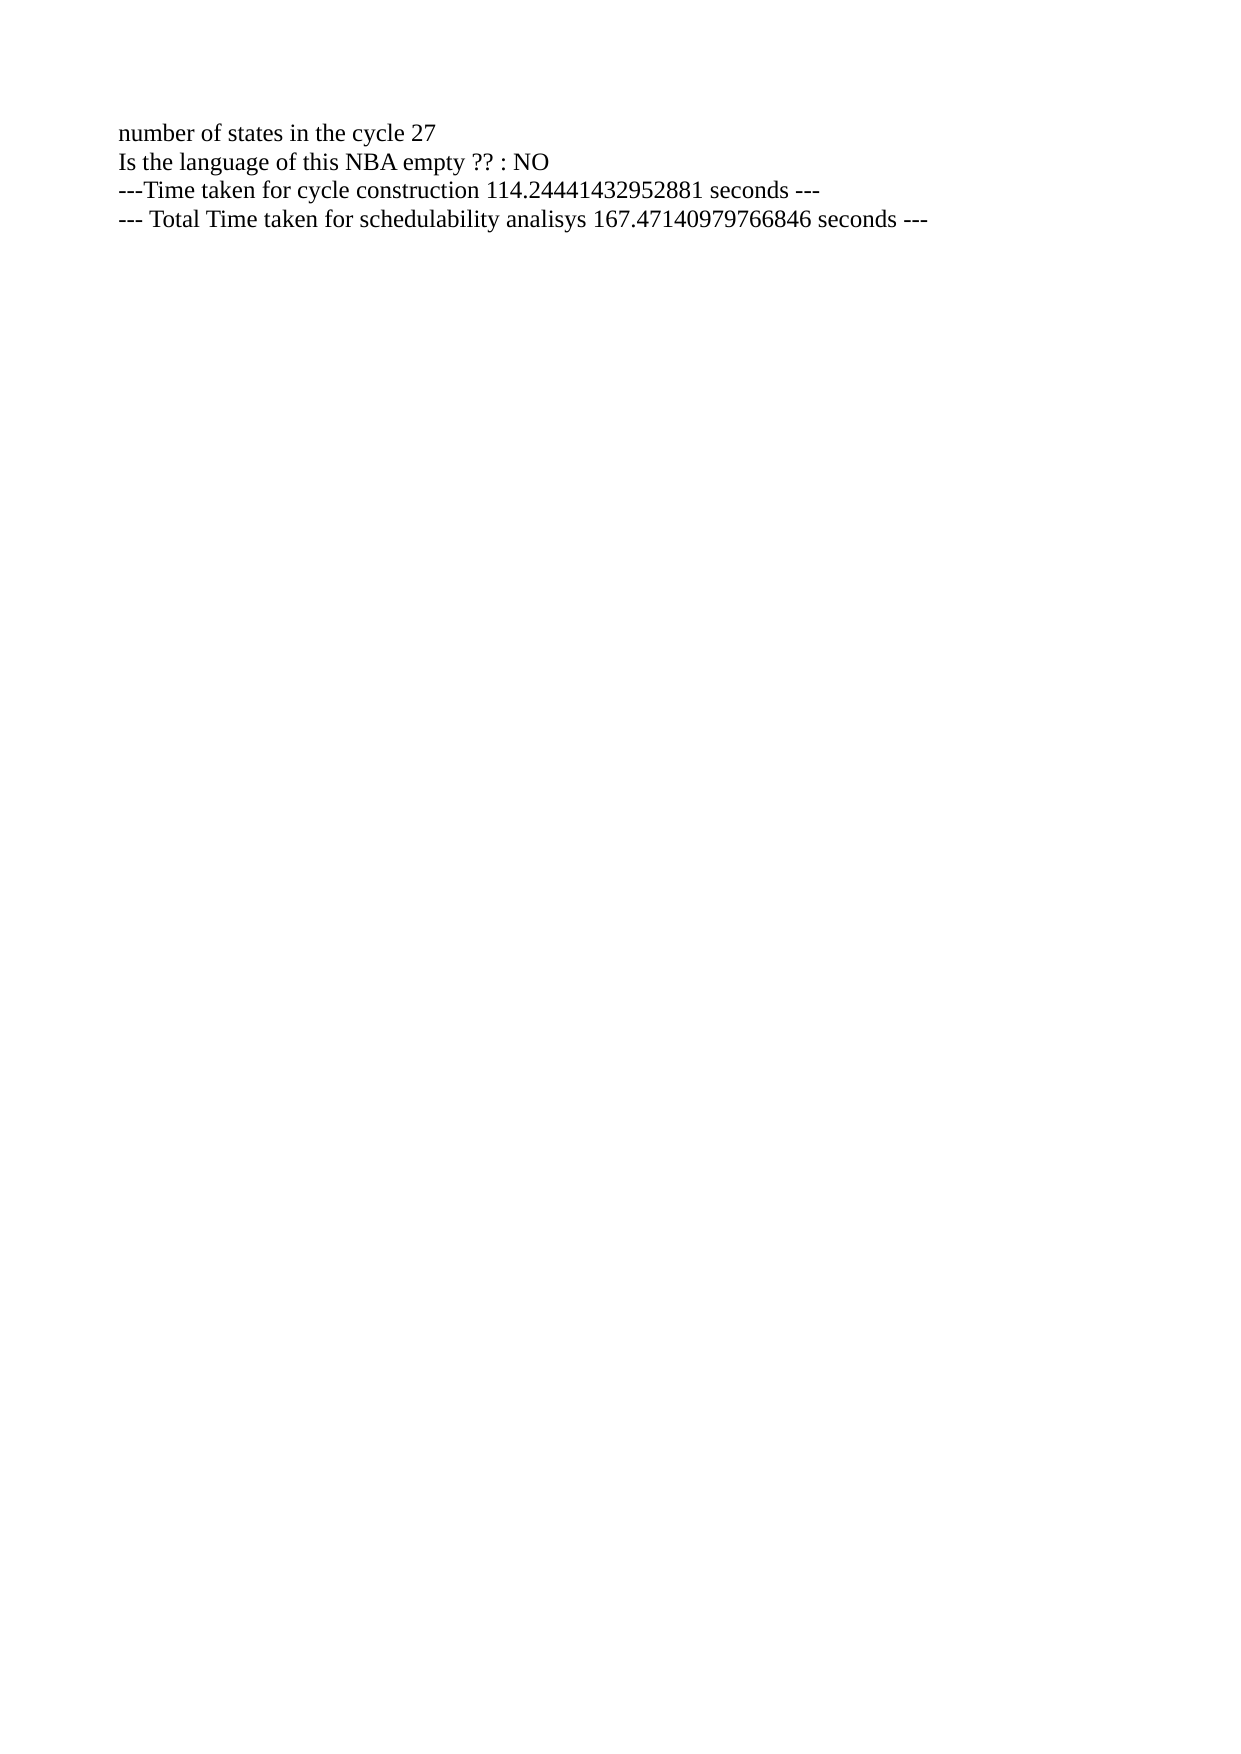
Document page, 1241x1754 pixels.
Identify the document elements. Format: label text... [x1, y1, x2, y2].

text ---Time taken for cycle construction 114.24441432952881 seconds --- [118, 176, 1122, 204]
text --- Total Time taken for schedulability analisys 167.47140979766846 seconds --- [118, 204, 1122, 233]
text number of states in the cycle 27 [118, 118, 1122, 147]
text Is the language of this NBA empty ?? : NO [118, 147, 1122, 176]
